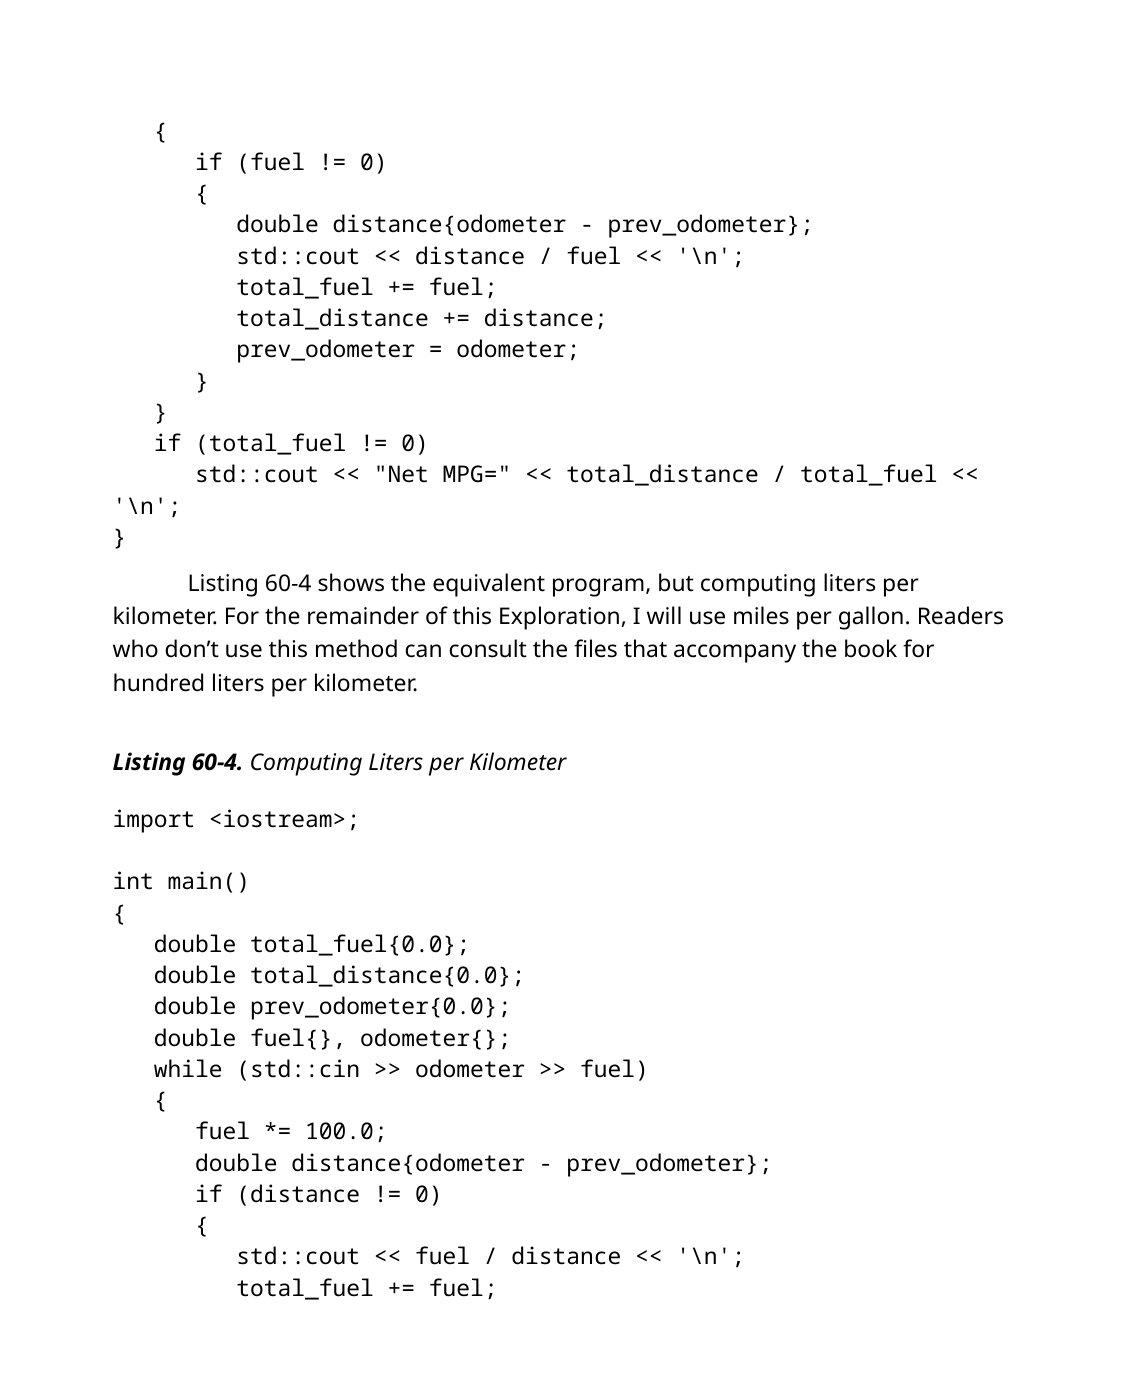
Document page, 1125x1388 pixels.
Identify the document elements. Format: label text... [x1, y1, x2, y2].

text int main() [112, 865, 1012, 896]
text } [112, 521, 1012, 552]
text if (distance != 0) [112, 1178, 1012, 1209]
text std::cout << "Net MPG=" << total_distance / total_fuel << '\n'; [112, 458, 1012, 521]
text double total_distance{0.0}; [112, 959, 1012, 990]
text Listing 60-4 shows the equivalent program, but computing liters per kilometer. For the remainder of this Exploration, I will use miles per gallon. Readers who don’t use this method can consult the files that accompany the book for hundred liters per kilometer. [112, 565, 1012, 698]
text double prev_odometer{0.0}; [112, 990, 1012, 1021]
text } [112, 365, 1012, 396]
text if (total_fuel != 0) [112, 427, 1012, 458]
text { [112, 177, 1012, 208]
text double fuel{}, odometer{}; [112, 1021, 1012, 1053]
text Listing 60-4. Computing Liters per Kilometer [112, 746, 1012, 777]
text while (std::cin >> odometer >> fuel) [112, 1053, 1012, 1084]
text double total_fuel{0.0}; [112, 928, 1012, 959]
text if (fuel != 0) [112, 146, 1012, 177]
text fuel *= 100.0; [112, 1115, 1012, 1146]
text { [112, 115, 1012, 146]
text { [112, 1209, 1012, 1240]
text } [112, 396, 1012, 427]
text total_fuel += fuel; [112, 271, 1012, 302]
text std::cout << distance / fuel << '\n'; [112, 240, 1012, 271]
text { [112, 1084, 1012, 1115]
text double distance{odometer - prev_odometer}; [112, 1146, 1012, 1178]
text import <iostream>; [112, 803, 1012, 834]
text { [112, 896, 1012, 928]
text total_distance += distance; [112, 302, 1012, 333]
text std::cout << fuel / distance << '\n'; [112, 1240, 1012, 1271]
text double distance{odometer - prev_odometer}; [112, 208, 1012, 240]
text prev_odometer = odometer; [112, 333, 1012, 365]
text total_fuel += fuel; [112, 1271, 1012, 1303]
